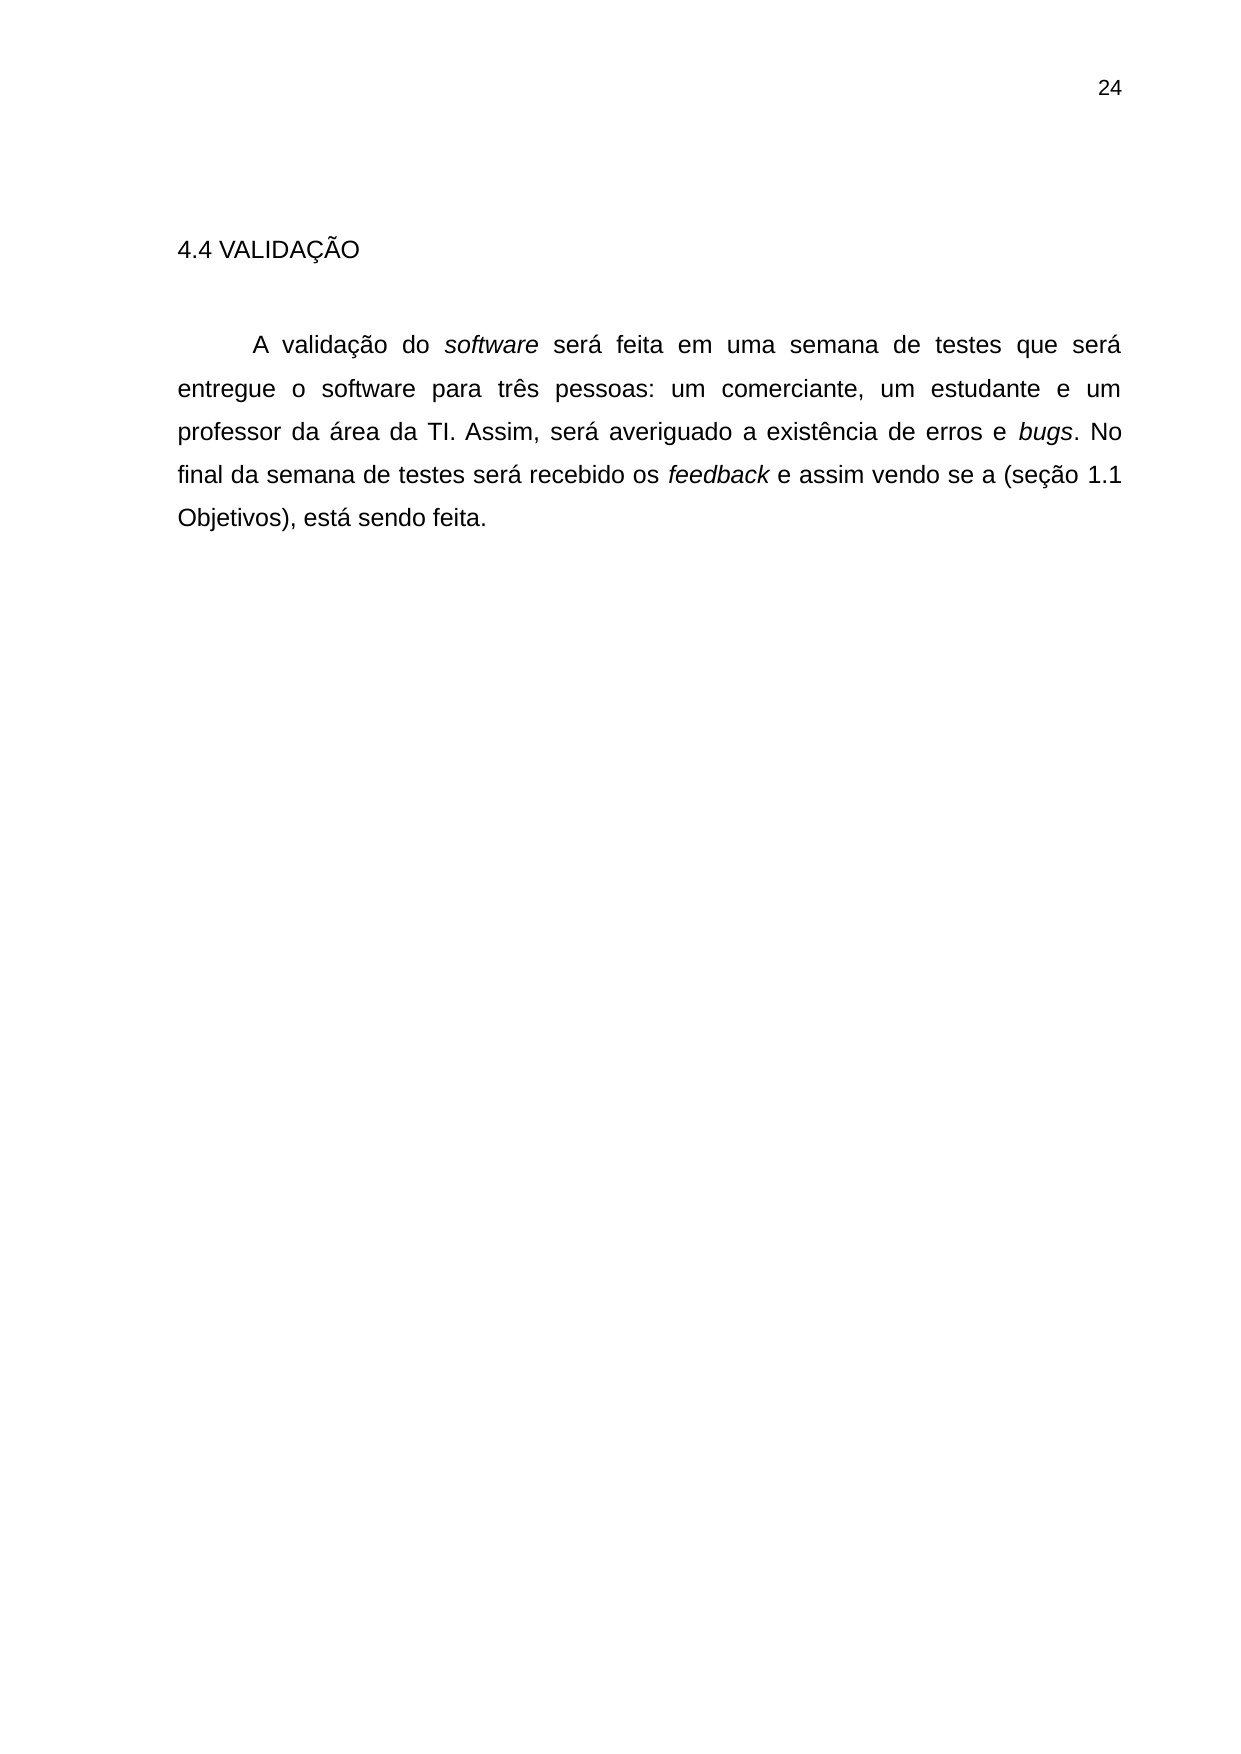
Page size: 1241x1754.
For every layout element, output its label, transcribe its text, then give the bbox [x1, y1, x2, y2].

subtitle 4.4 Validação [177, 235, 1122, 264]
text A validação do software será feita em uma semana de testes que será entregue o software para três pessoas: um comerciante, um estudante e um professor da área da TI. Assim, será averiguado a existência de erros e bugs. No final da semana de testes será recebido os feedback e assim vendo se a (seção 1.1 Objetivos), está sendo feita. [177, 330, 1122, 532]
